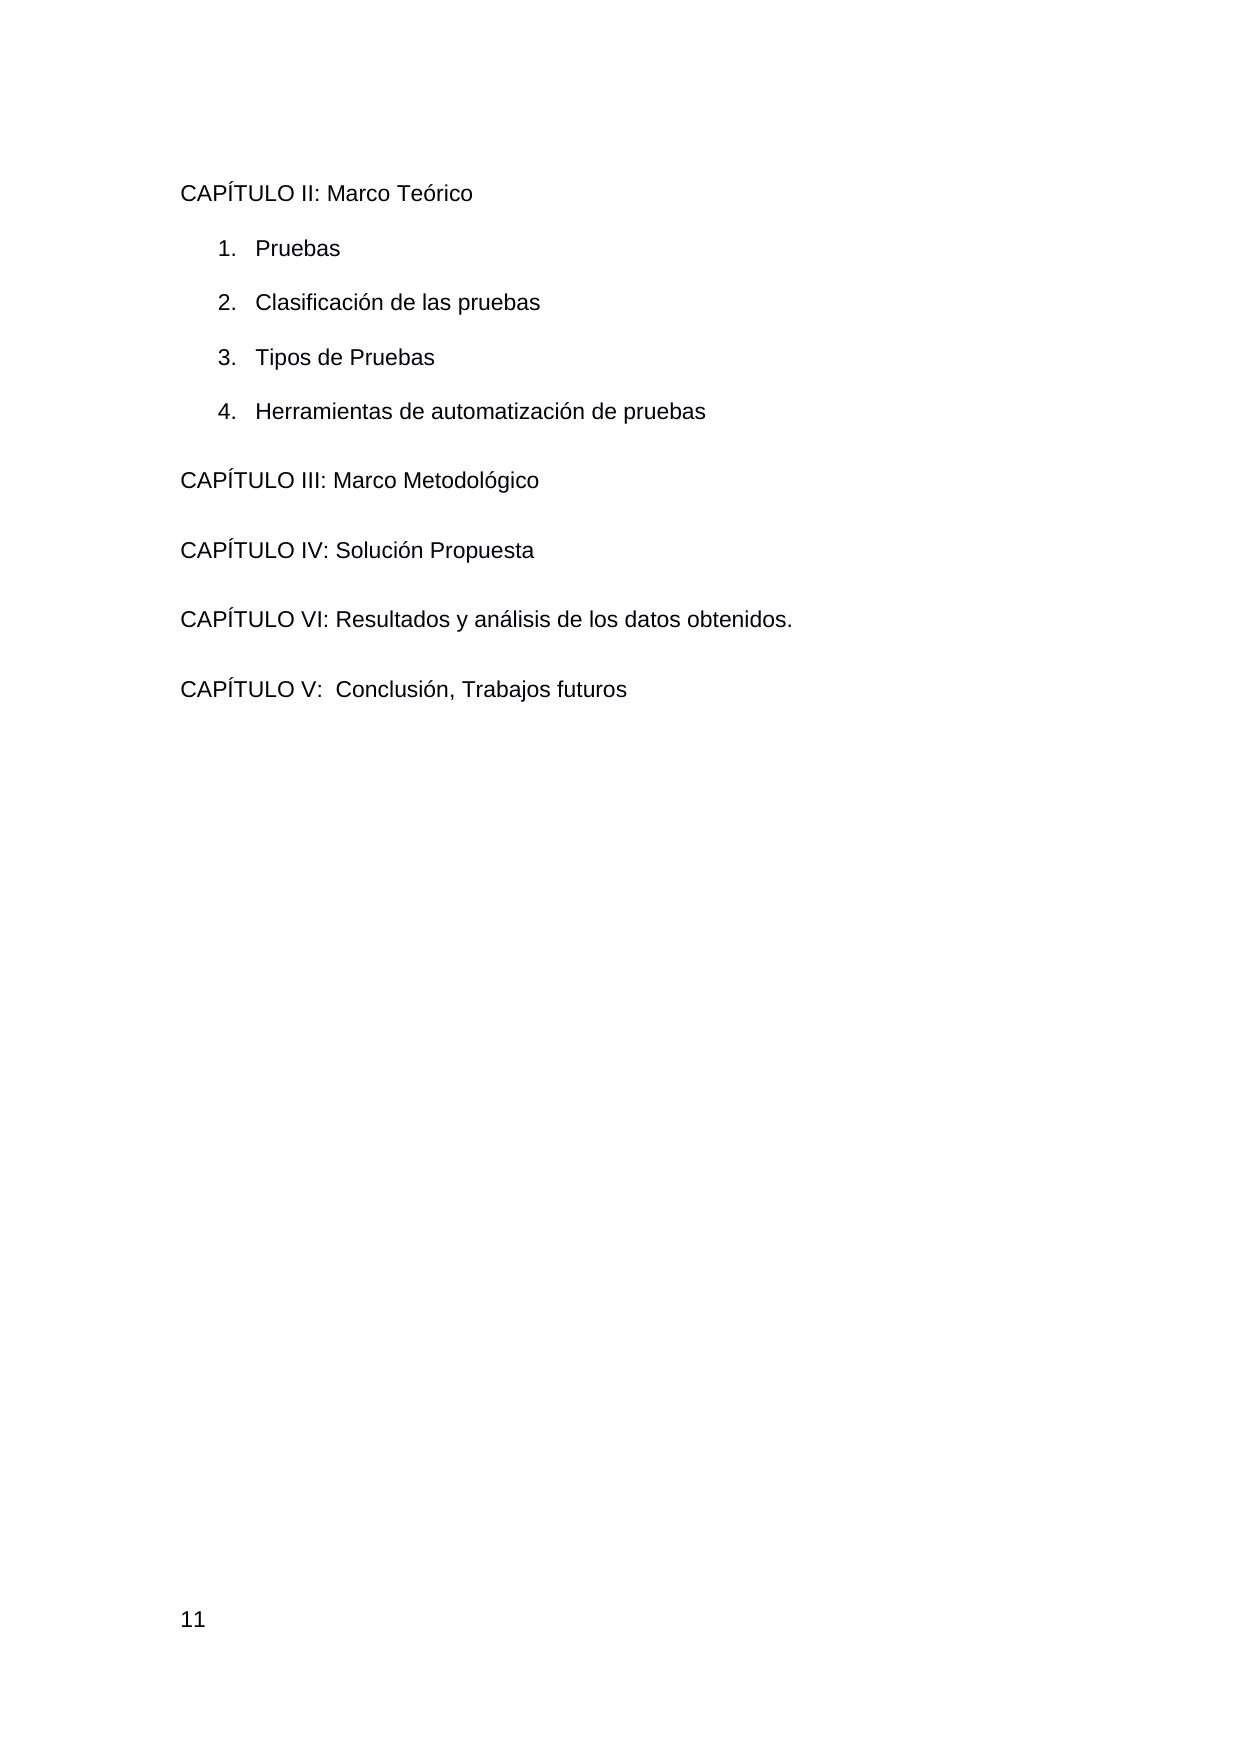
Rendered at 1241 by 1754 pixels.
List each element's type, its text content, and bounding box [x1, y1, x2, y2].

text CAPÍTULO IV: Solución Propuesta [180, 537, 1119, 563]
text CAPÍTULO II: Marco Teórico [180, 180, 1119, 206]
text CAPÍTULO V: Conclusión, Trabajos futuros [180, 676, 1119, 702]
list Pruebas [218, 234, 1119, 261]
list Clasificación de las pruebas [218, 289, 1119, 315]
text CAPÍTULO VI: Resultados y análisis de los datos obtenidos. [180, 606, 1119, 633]
text CAPÍTULO III: Marco Metodológico [180, 467, 1119, 494]
list Tipos de Pruebas [218, 343, 1119, 370]
list Herramientas de automatización de pruebas [218, 398, 1119, 424]
